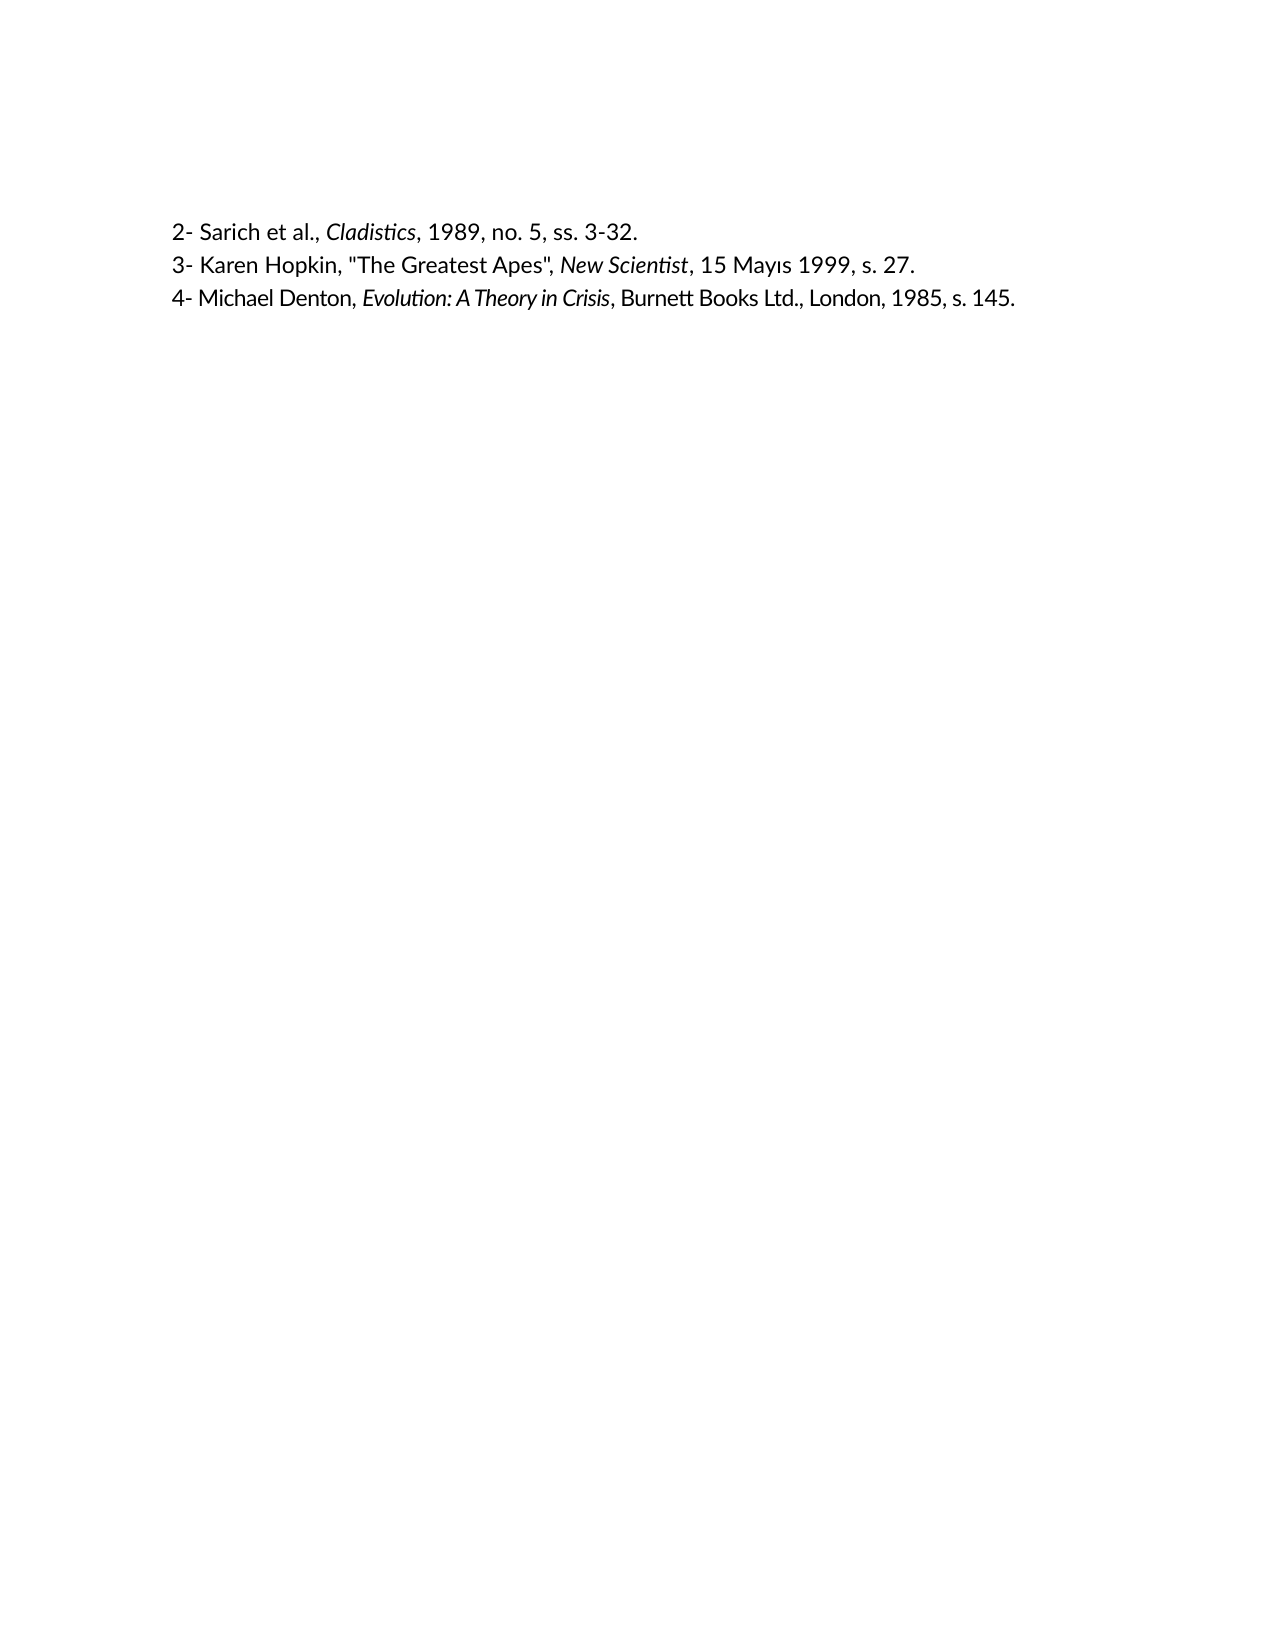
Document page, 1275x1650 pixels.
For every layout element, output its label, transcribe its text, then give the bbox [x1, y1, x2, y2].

text 2- Sarich et al., Cladistics, 1989, no. 5, ss. 3-32. [112, 213, 1145, 247]
text 4- Michael Denton, Evolution: A Theory in Crisis, Burnett Books Ltd., London, 1985, s. 145. [112, 280, 1145, 313]
text 3- Karen Hopkin, "The Greatest Apes", New Scientist, 15 Mayıs 1999, s. 27. [112, 247, 1145, 280]
